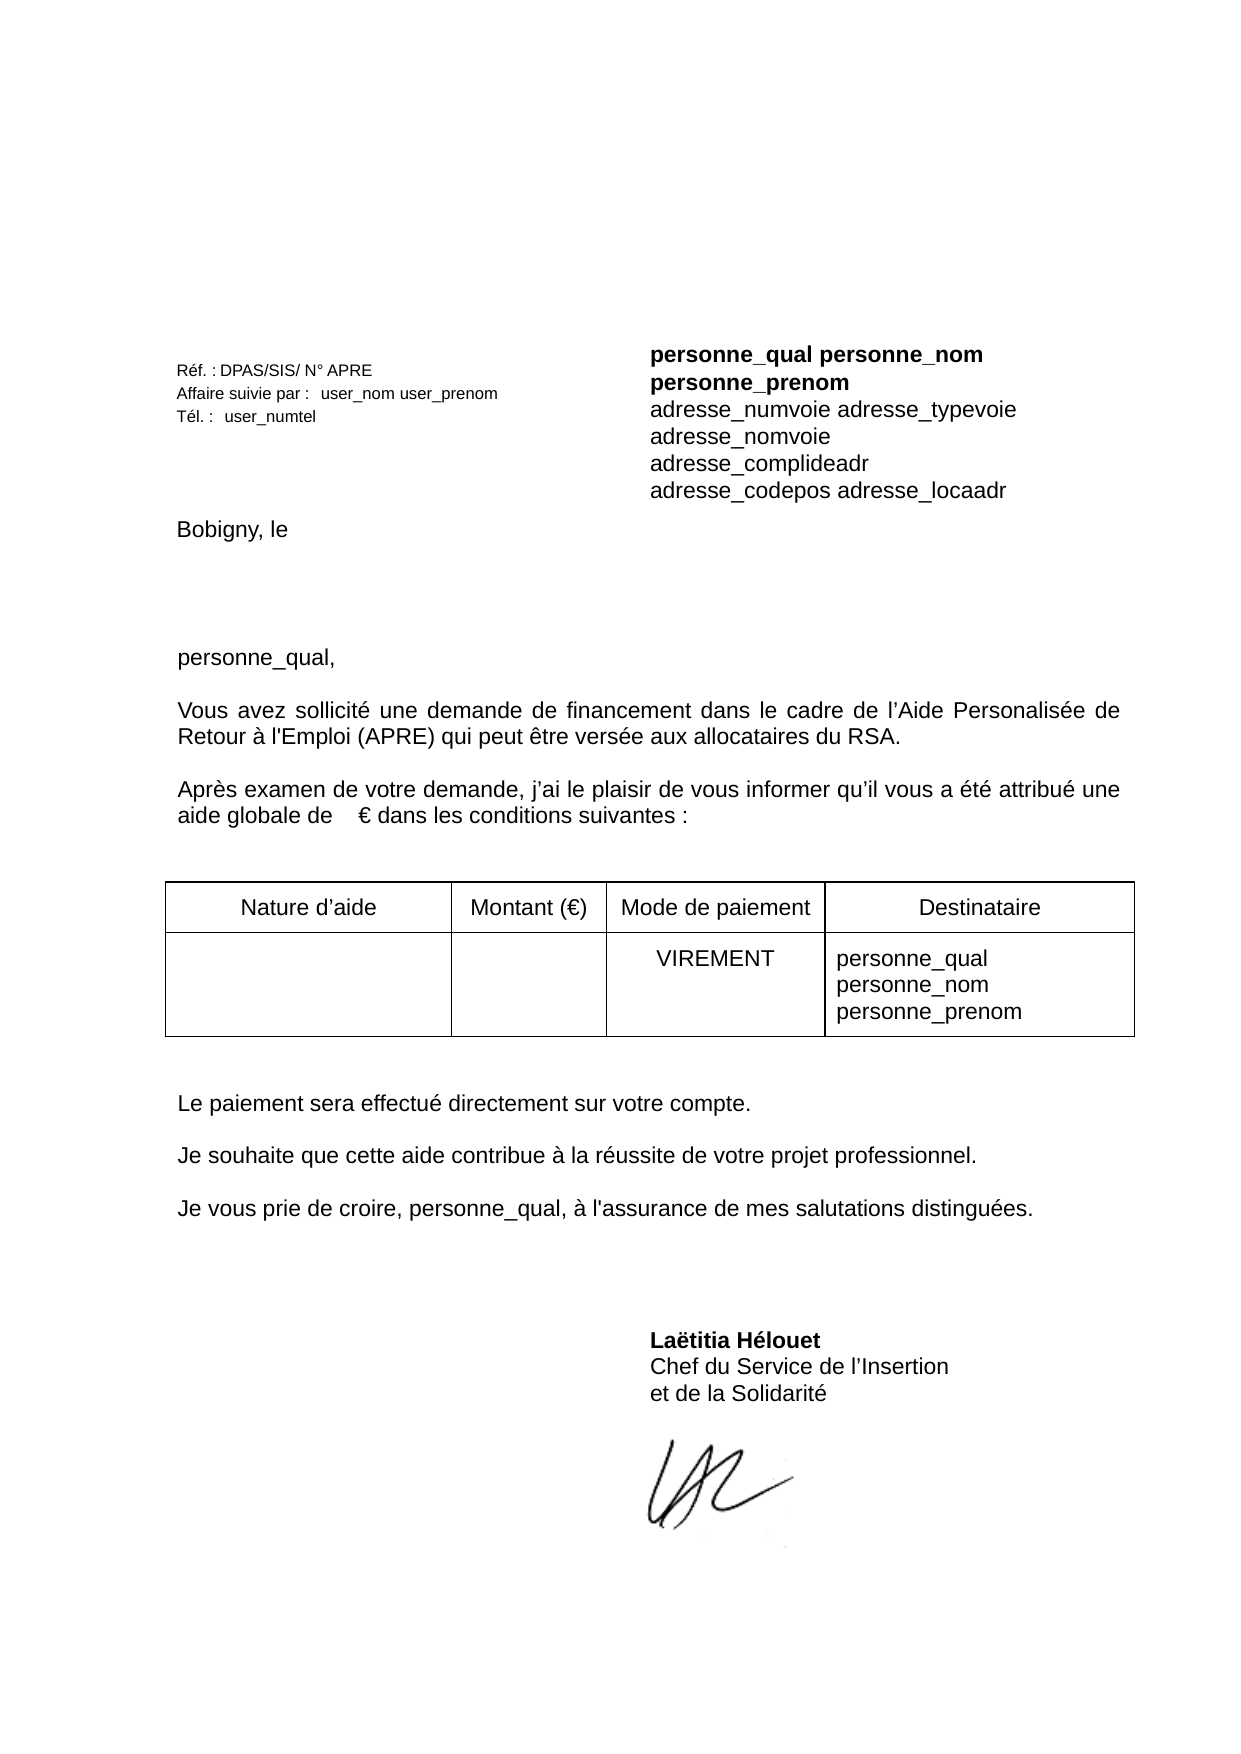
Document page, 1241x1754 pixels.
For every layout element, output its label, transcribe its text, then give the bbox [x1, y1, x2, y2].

table_cell [620, 341, 650, 504]
table_cell [166, 933, 451, 1036]
text Chef du Service de l’Insertion [650, 1353, 1122, 1379]
table_header Mode de paiement [607, 883, 824, 932]
table_cell user_numtel [220, 404, 620, 427]
table_cell [176, 504, 1123, 516]
table_header Montant (€) [452, 883, 606, 932]
table_cell Bobigny, le [176, 516, 1123, 543]
text personne_qual, Vous avez sollicité une demande de financement dans le cadre de l’Aide Personalisée de Retour à l'Emploi (APRE) qui peut être versée aux allocataires du RSA. [177, 644, 1122, 749]
table_header Nature d’aide [166, 883, 451, 932]
text Le paiement sera effectué directement sur votre compte. [177, 1090, 1122, 1116]
table_cell Tél. : [176, 404, 220, 427]
table_cell [176, 543, 1123, 589]
table_cell [176, 324, 1123, 341]
table_cell user_nom user_prenom [316, 381, 620, 404]
table_header Destinataire [826, 883, 1134, 932]
table_header [176, 240, 620, 323]
text Après examen de votre demande, j’ai le plaisir de vous informer qu’il vous a été attribué une aide globale de € dans les conditions suivantes : [177, 776, 1122, 829]
table_cell Réf. : [176, 358, 220, 381]
text Laëtitia Hélouet [650, 1327, 1122, 1353]
text et de la Solidarité [650, 1379, 1122, 1406]
table_cell personne_qual personne_nom personne_prenom [826, 933, 1134, 1036]
text Je souhaite que cette aide contribue à la réussite de votre projet professionnel. [177, 1142, 1122, 1169]
text Je vous prie de croire, personne_qual, à l'assurance de mes salutations distinguées. [177, 1195, 1122, 1221]
table_cell DPAS/SIS/ N° APRE [220, 358, 620, 381]
table_cell [176, 341, 620, 358]
table_cell [452, 933, 606, 1036]
table_cell [176, 427, 620, 504]
table_cell VIREMENT [607, 933, 824, 1036]
table_header [620, 240, 1123, 323]
table_cell personne_qual personne_nom personne_prenom adresse_numvoie adresse_typevoie adresse_nomvoie adresse_complideadr adresse_codepos adresse_locaadr [650, 341, 1123, 504]
table_cell Affaire suivie par : [176, 381, 316, 404]
